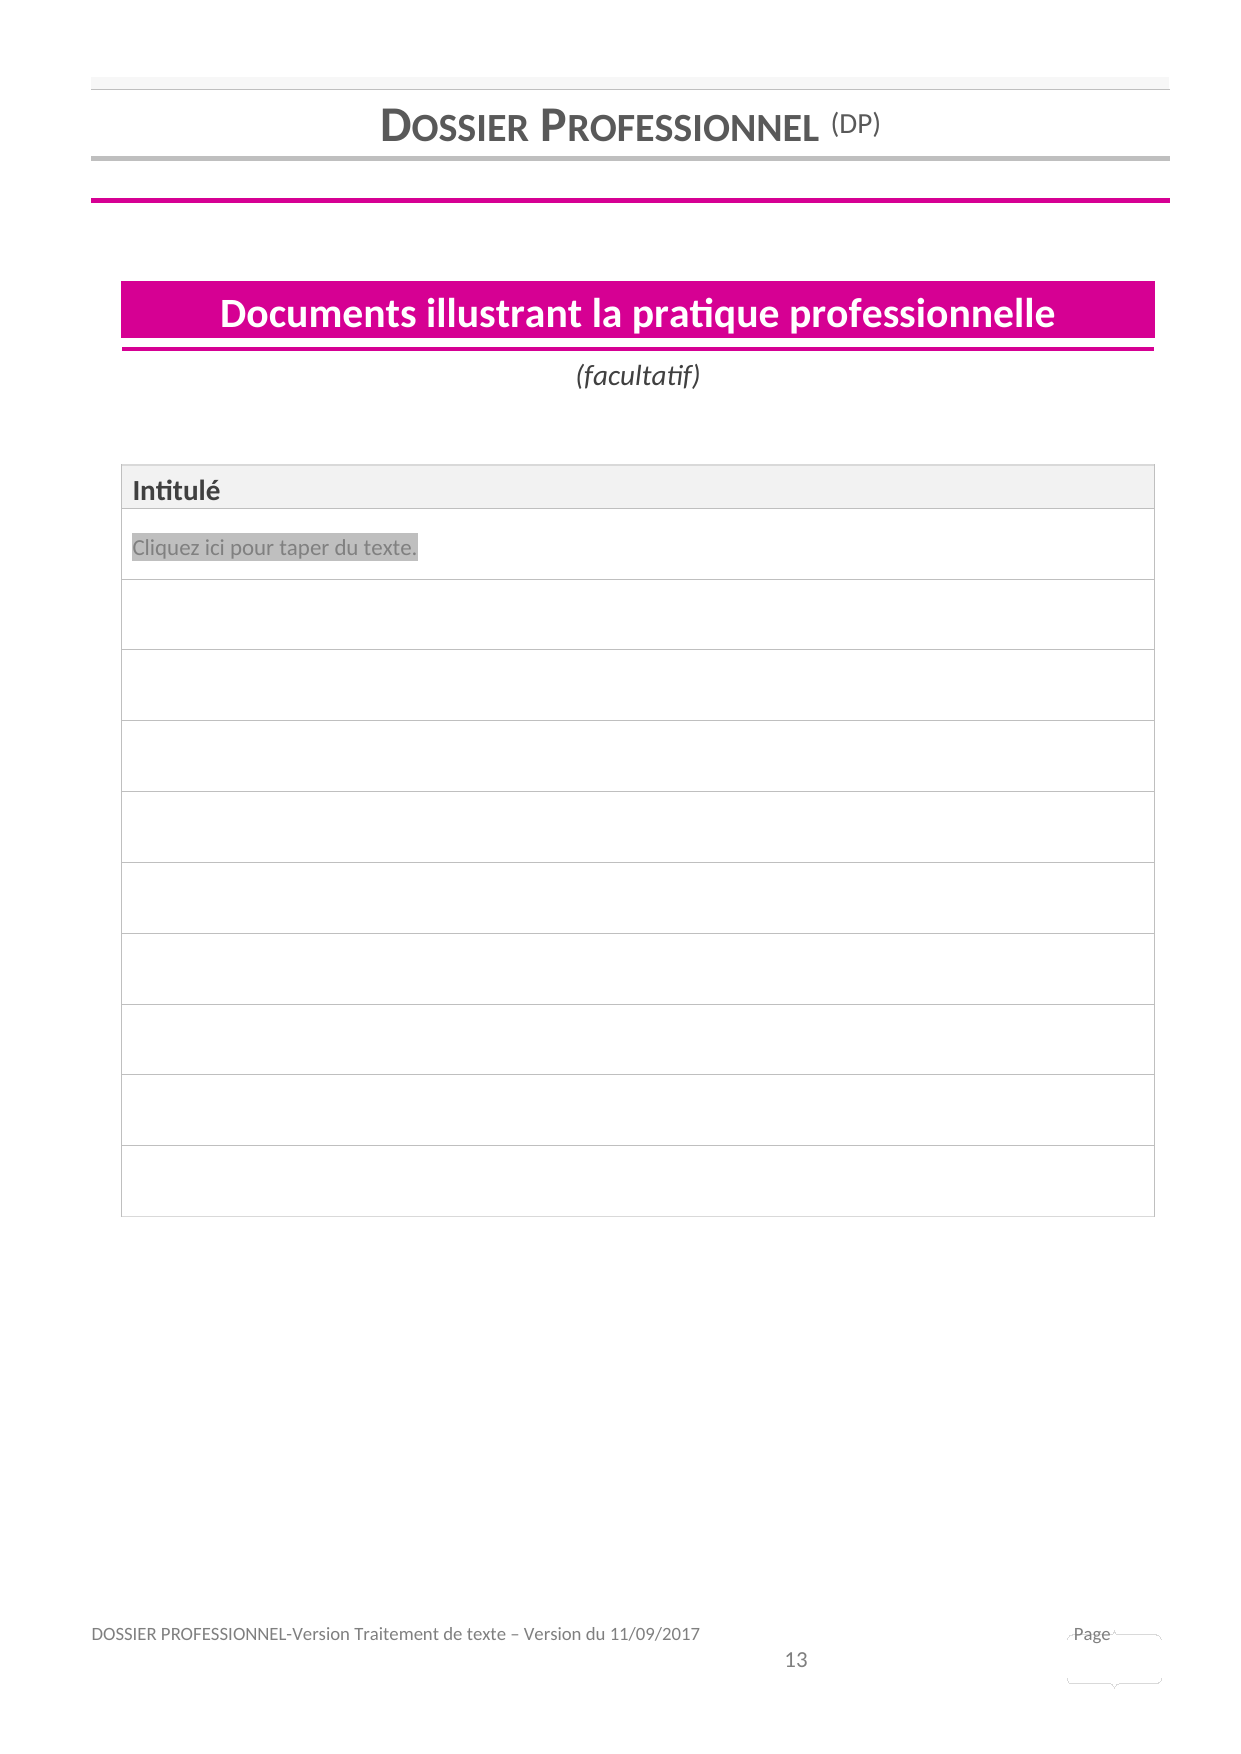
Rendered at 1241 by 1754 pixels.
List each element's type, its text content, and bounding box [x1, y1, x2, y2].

table_cell [122, 1146, 1154, 1216]
table_cell Intitulé [122, 466, 1154, 508]
table_cell (facultatif) [121, 347, 1155, 464]
table_header Documents illustrant la pratique professionnelle [121, 281, 1155, 338]
table_cell [122, 1005, 1154, 1074]
table_cell [122, 792, 1154, 862]
table_cell [122, 721, 1154, 791]
table_cell [122, 934, 1154, 1003]
table_cell [121, 338, 1155, 347]
table_cell Cliquez ici pour taper du texte. [122, 509, 1154, 578]
table_cell [122, 580, 1154, 649]
table_cell [122, 1075, 1154, 1145]
table_cell [122, 863, 1154, 933]
table_cell [122, 650, 1154, 720]
